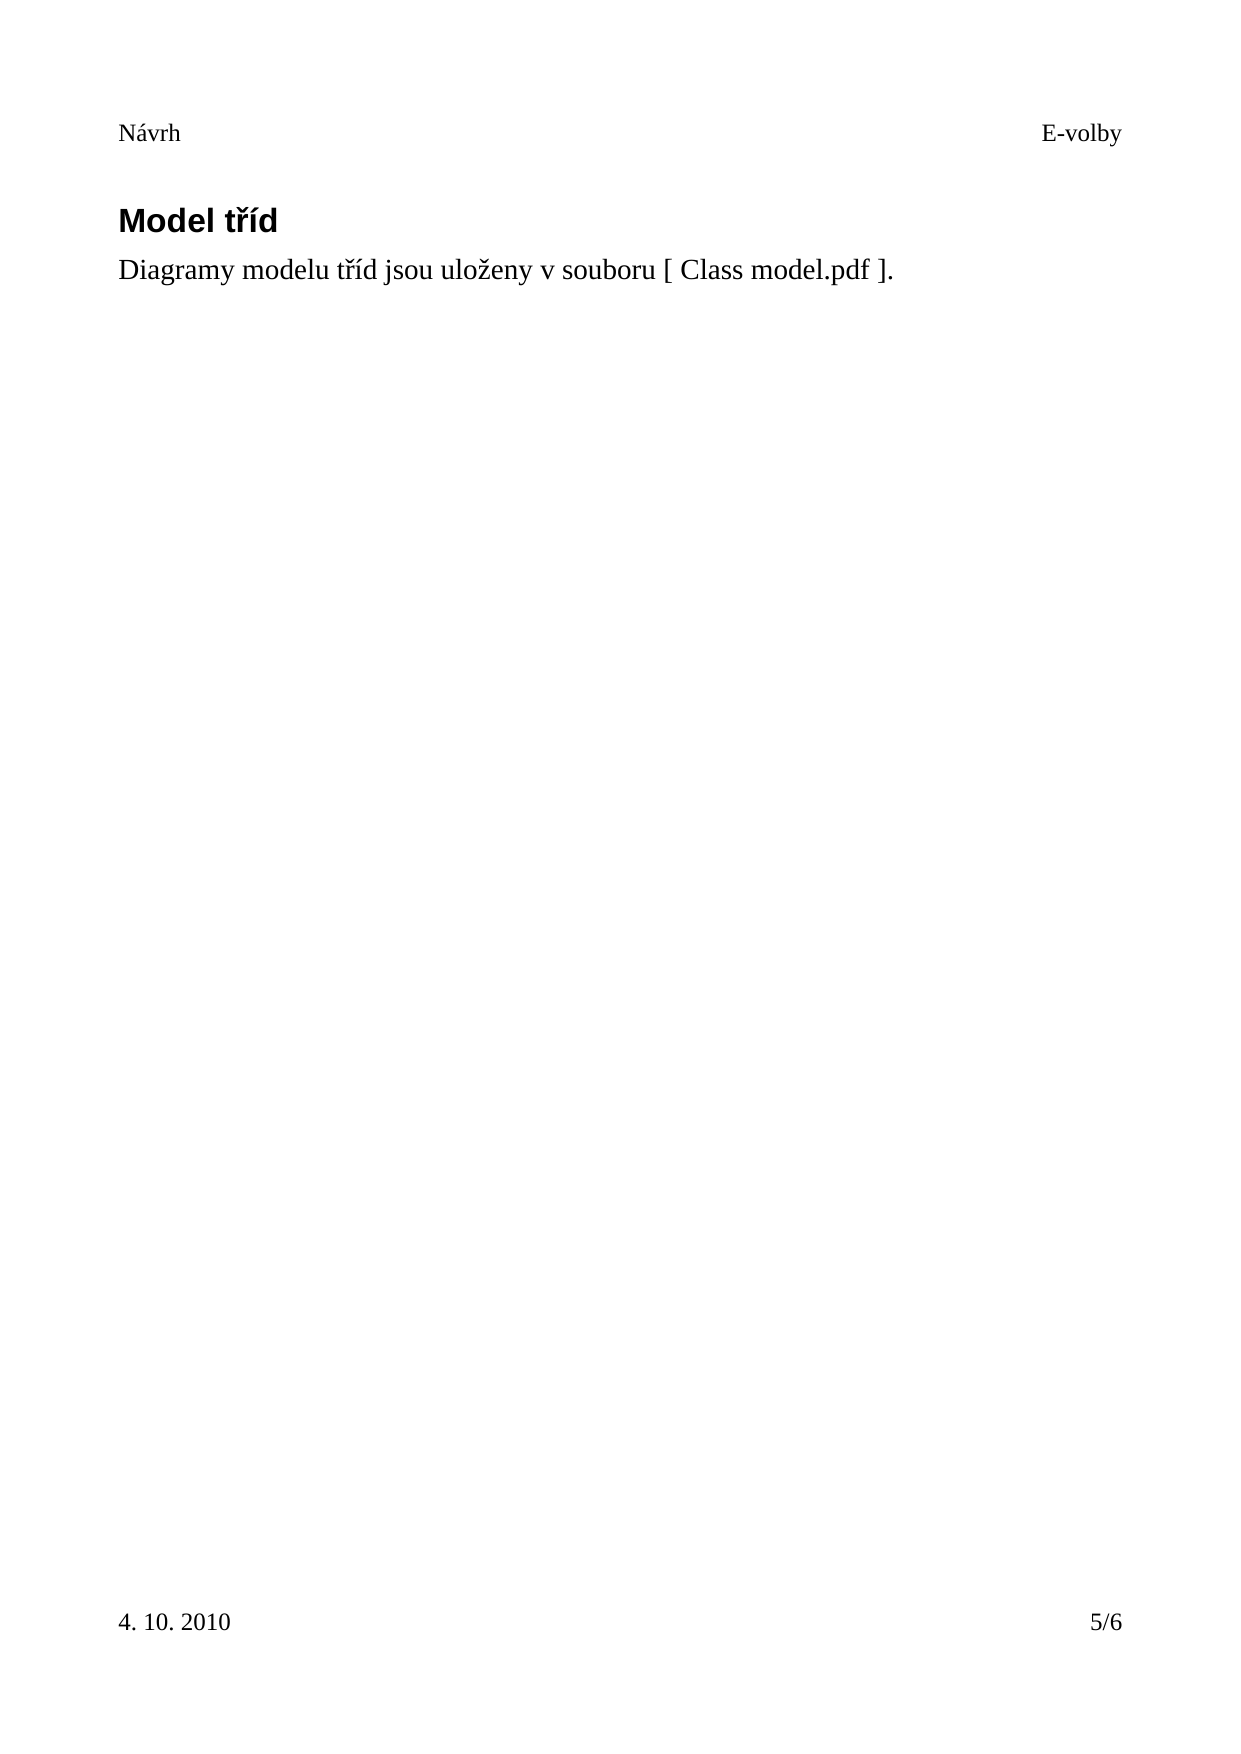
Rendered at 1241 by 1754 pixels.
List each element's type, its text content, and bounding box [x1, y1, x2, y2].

subtitle Model tříd [118, 201, 1122, 240]
text Diagramy modelu tříd jsou uloženy v souboru [ Class model.pdf ]. [118, 252, 1122, 286]
